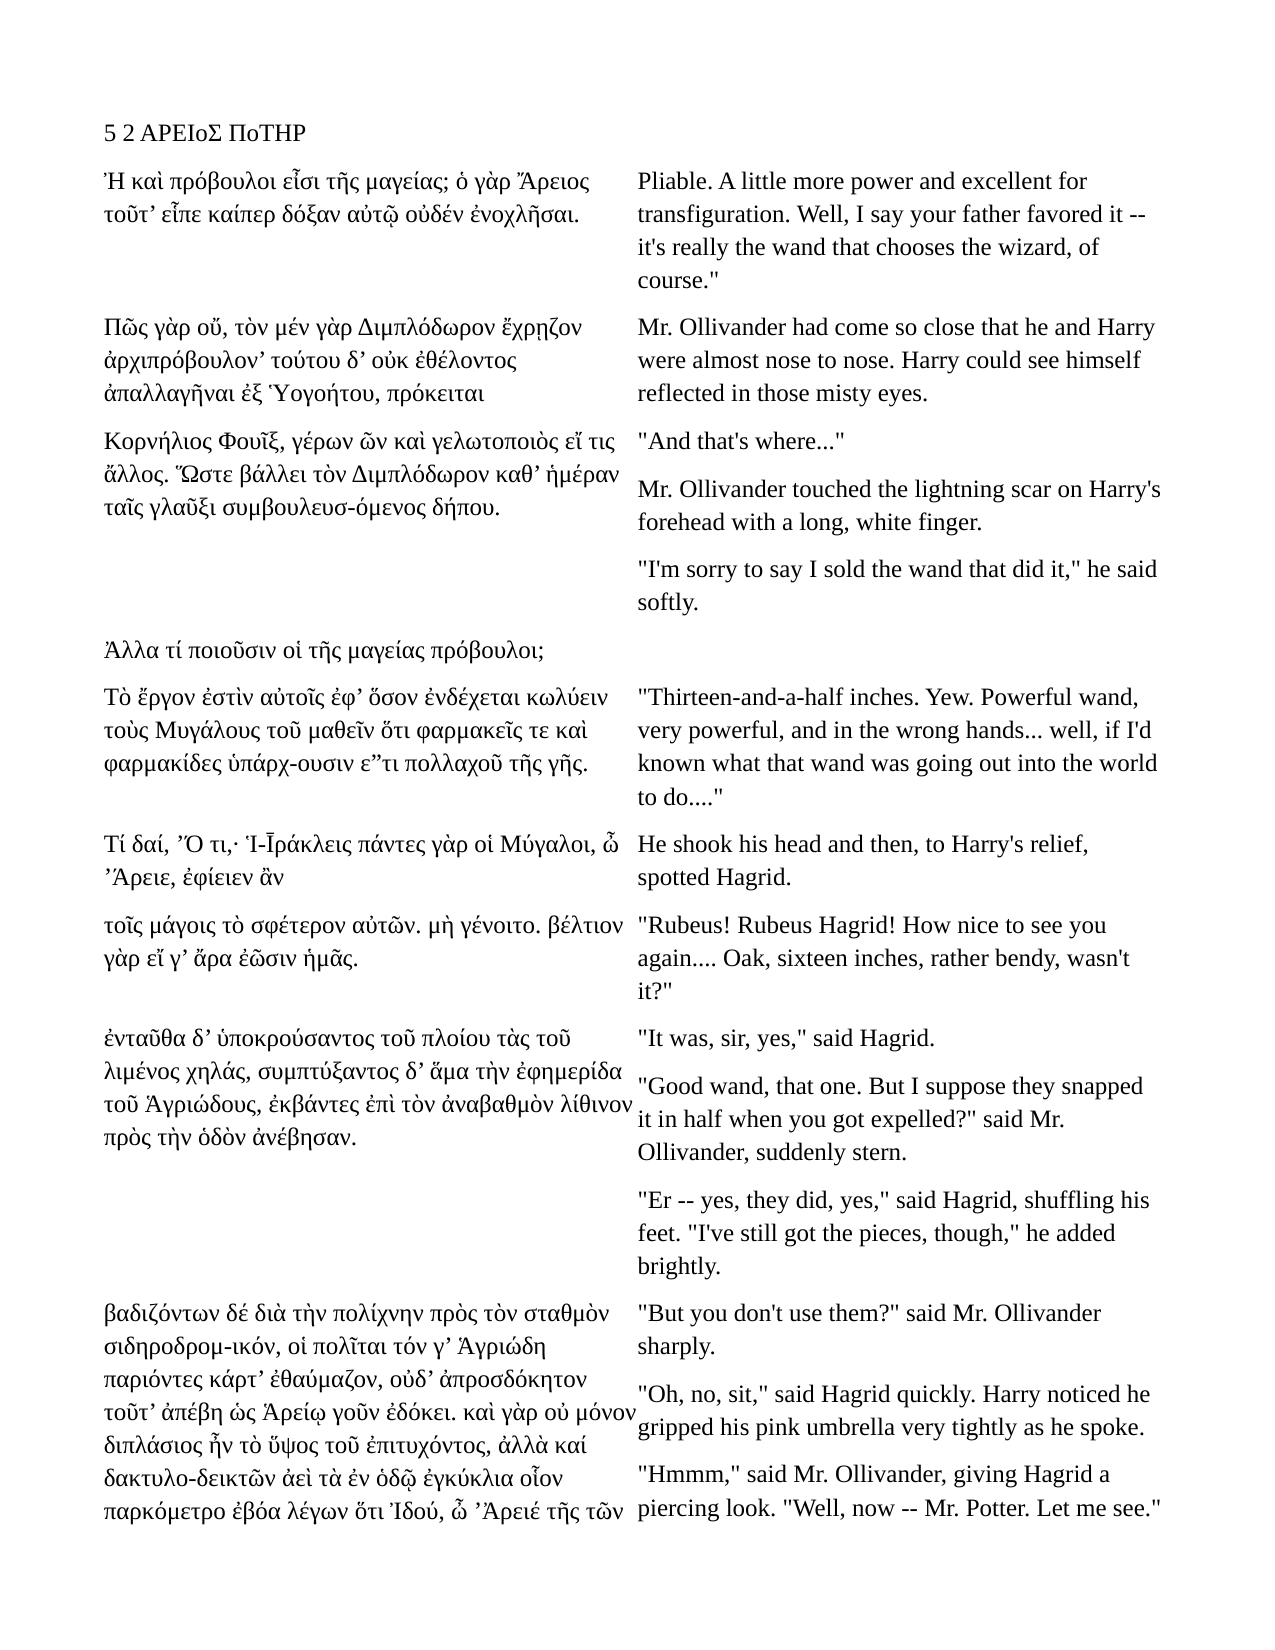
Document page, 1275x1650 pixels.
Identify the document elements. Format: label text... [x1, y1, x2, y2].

table_cell 5 2 ΑΡΕΙοΣ ΠοΤΗΡ [104, 118, 637, 166]
table_cell τοῖς μάγοις τὸ σφέτερον αὐτῶν. μὴ γένοιτο. βέλτιον γὰρ εἴ γ’ ἄρα ἐῶσιν ἡμᾶς. [104, 910, 637, 1023]
table_cell Ἠ καὶ πρόβουλοι εἶσι τῆς μαγείας; ὁ γὰρ Ἄρειος τοῦτ’ εἷπε καίπερ δόξαν αὐτῷ οὐδέν ἐνοχλῆσαι. [104, 166, 637, 312]
table_cell He shook his head and then, to Harry's relief, spotted Hagrid. [638, 829, 1162, 910]
table_cell Mr. Ollivander had come so close that he and Harry were almost nose to nose. Harry could see himself reflected in those misty eyes. [638, 313, 1162, 426]
table_cell "Thirteen-and-a-half inches. Yew. Powerful wand, very powerful, and in the wrong hands... well, if I'd known what that wand was going out into the world to do...." [638, 683, 1162, 829]
table_cell Τὸ ἔργον ἐστὶν αὐτοῖς ἐφ’ ὅσον ἐνδέχεται κωλύειν τοὺς Μυγάλους τοῦ μαθεῖν ὅτι φαρμακεῖς τε καὶ φαρμακίδες ὑπάρχ-ουσιν ε”τι πολλαχοῦ τῆς γῆς. [104, 683, 637, 829]
table_cell [638, 635, 1162, 682]
table_cell "Rubeus! Rubeus Hagrid! How nice to see you again.... Oak, sixteen inches, rather bendy, wasn't it?" [638, 910, 1162, 1023]
table_cell βαδιζόντων δέ διὰ τὴν πολίχνην πρὸς τὸν σταθμὸν σιδηροδρομ-ικόν, οἱ πολῖται τόν γ’ Ἁγριώδη παριόντες κάρτ’ ἐθαύμαζον, οὐδ’ ἀπροσδόκητον τοῦτ’ ἀπέβη ὡς Ἁρείῳ γοῦν ἐδόκει. καὶ γὰρ οὐ μόνον διπλάσιος ἦν τὸ ὕψος τοῦ ἐπιτυχόντος, ἀλλὰ καί δακτυλο-δεικτῶν ἀεὶ τὰ ἐν ὁδῷ ἐγκύκλια οἷον παρκόμετρο ἐβόα λέγων ὅτι Ἰδού, ὦ ’Ἀρειέ τῆς τῶν [104, 1298, 637, 1525]
table_cell [638, 118, 1162, 166]
table_cell Ἀλλα τί ποιοῦσιν οἱ τῆς μαγείας πρόβουλοι; [104, 635, 637, 682]
table_cell Τί δαί, ’Ό τι,· Ἱ-Ῑράκλεις πάντες γὰρ οἱ Μύγαλοι, ὦ ’Άρειε, ἐφίειεν ἂν [104, 829, 637, 910]
table_cell Κορνήλιος Φουῖξ, γέρων ῶν καὶ γελωτοποιὸς εἴ τις ἄλλος. Ὥστε βάλλει τὸν Διμπλόδωρον καθ’ ἡμέραν ταῖς γλαῦξι συμβουλευσ-όμενος δήπου. [104, 426, 637, 635]
table_cell "It was, sir, yes," said Hagrid. "Good wand, that one. But I suppose they snapped it in half when you got expelled?" said Mr. Ollivander, suddenly stern. "Er -- yes, they did, yes," said Hagrid, shuffling his feet. "I've still got the pieces, though," he added brightly. [638, 1024, 1162, 1298]
table_cell Pliable. A little more power and excellent for transfiguration. Well, I say your father favored it -- it's really the wand that chooses the wizard, of course." [638, 166, 1162, 312]
table_cell "But you don't use them?" said Mr. Ollivander sharply. "Oh, no, sit," said Hagrid quickly. Harry noticed he gripped his pink umbrella very tightly as he spoke. "Hmmm," said Mr. Ollivander, giving Hagrid a piercing look. "Well, now -- Mr. Potter. Let me see." [638, 1298, 1162, 1525]
table_cell ἐνταῦθα δ’ ὑποκρούσαντος τοῦ πλοίου τὰς τοῦ λιμένος χηλάς, συμπτύξαντος δ’ ἅμα τὴν ἐφημερίδα τοῦ Ἁγριώδους, ἐκβάντες ἐπὶ τὸν ἀναβαθμὸν λίθινον πρὸς τὴν ὁδὸν ἀνέβησαν. [104, 1024, 637, 1298]
table_cell "And that's where..." Mr. Ollivander touched the lightning scar on Harry's forehead with a long, white finger. "I'm sorry to say I sold the wand that did it," he said softly. [638, 426, 1162, 635]
table_cell Πῶς γὰρ οὔ, τὸν μέν γὰρ Διμπλόδωρον ἔχρῃζον ἀρχιπρόβουλον’ τούτου δ’ οὐκ ἐθέλοντος ἀπαλλαγῆναι ἐξ Ὑογοήτου, πρόκειται [104, 313, 637, 426]
